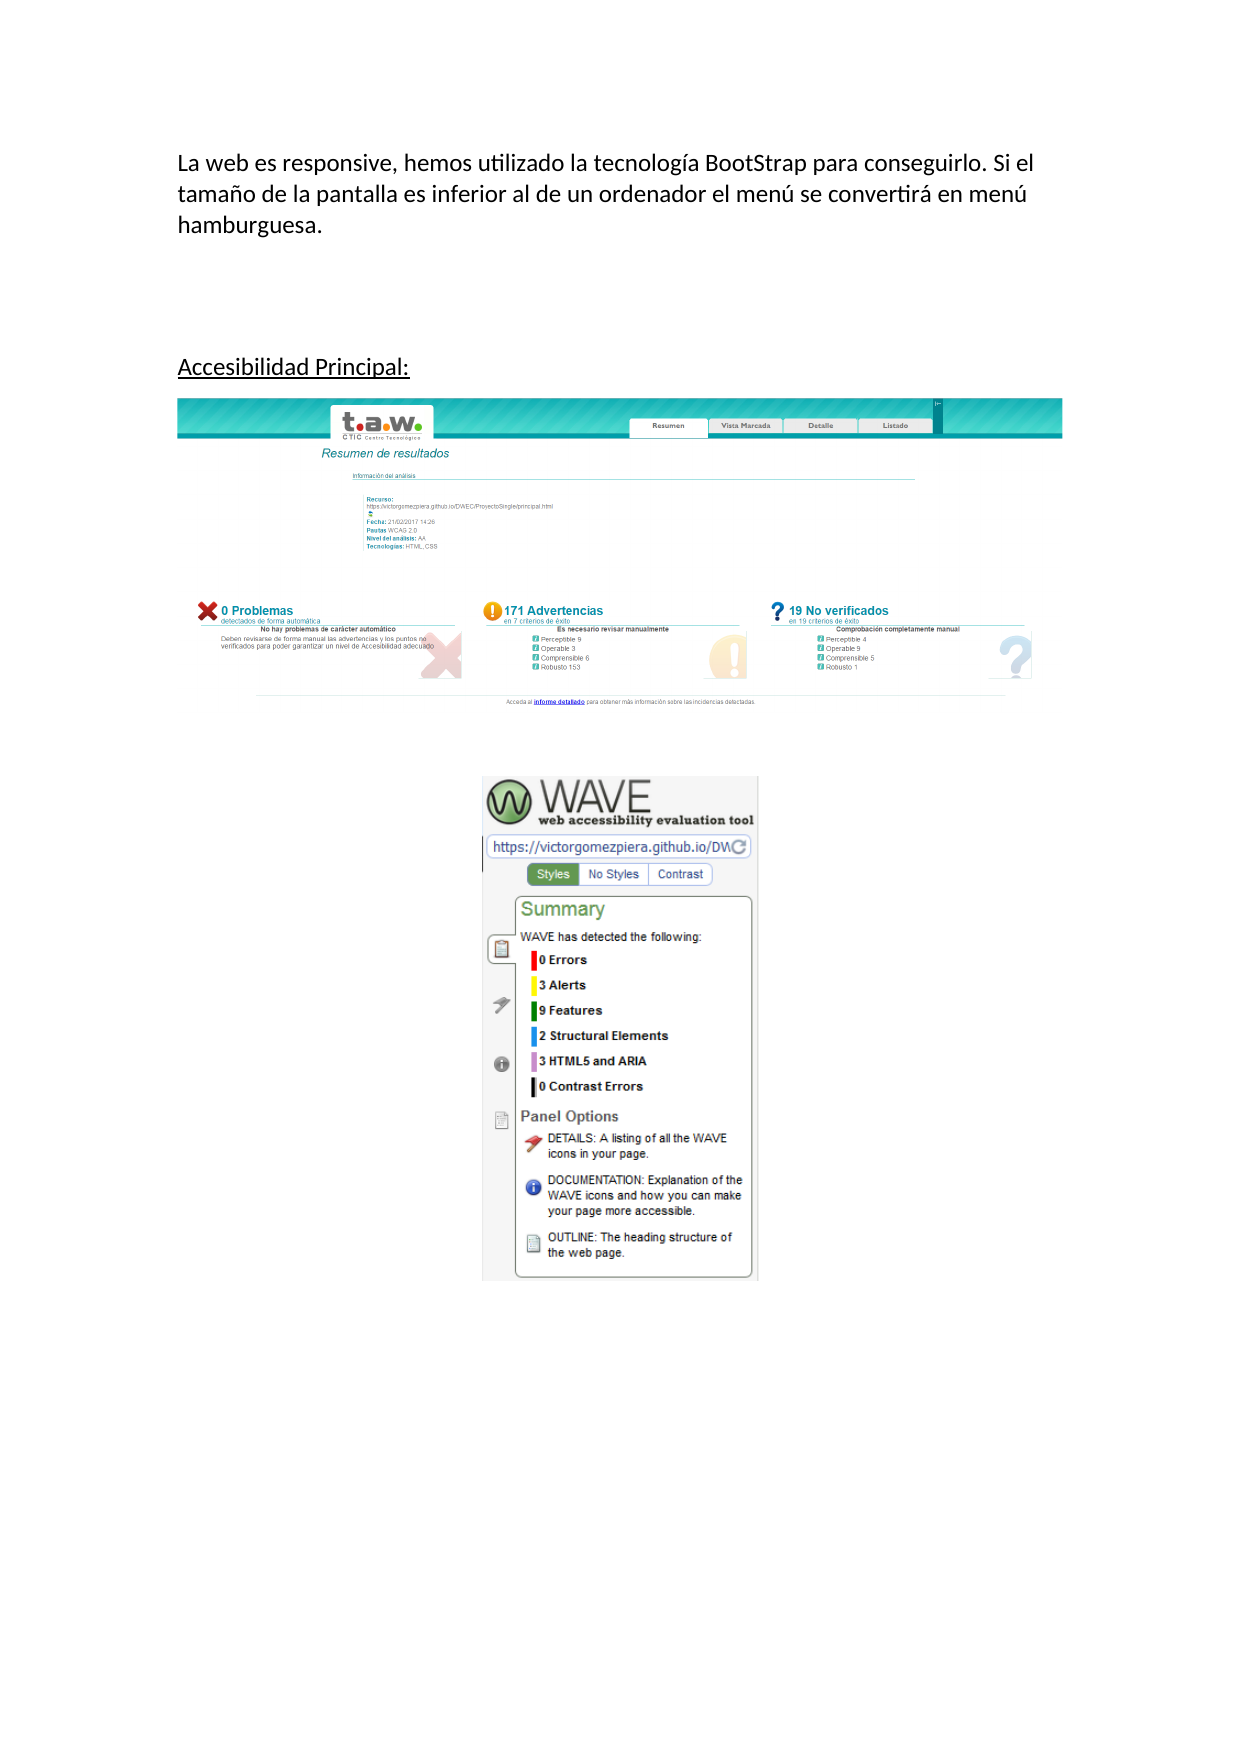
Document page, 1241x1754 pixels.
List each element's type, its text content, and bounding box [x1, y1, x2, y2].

text Accesibilidad Principal: [177, 351, 1063, 382]
text La web es responsive, hemos utilizado la tecnología BootStrap para conseguirlo. Si el tamaño de la pantalla es inferior al de un ordenador el menú se convertirá en menú hamburguesa. [177, 148, 1063, 239]
